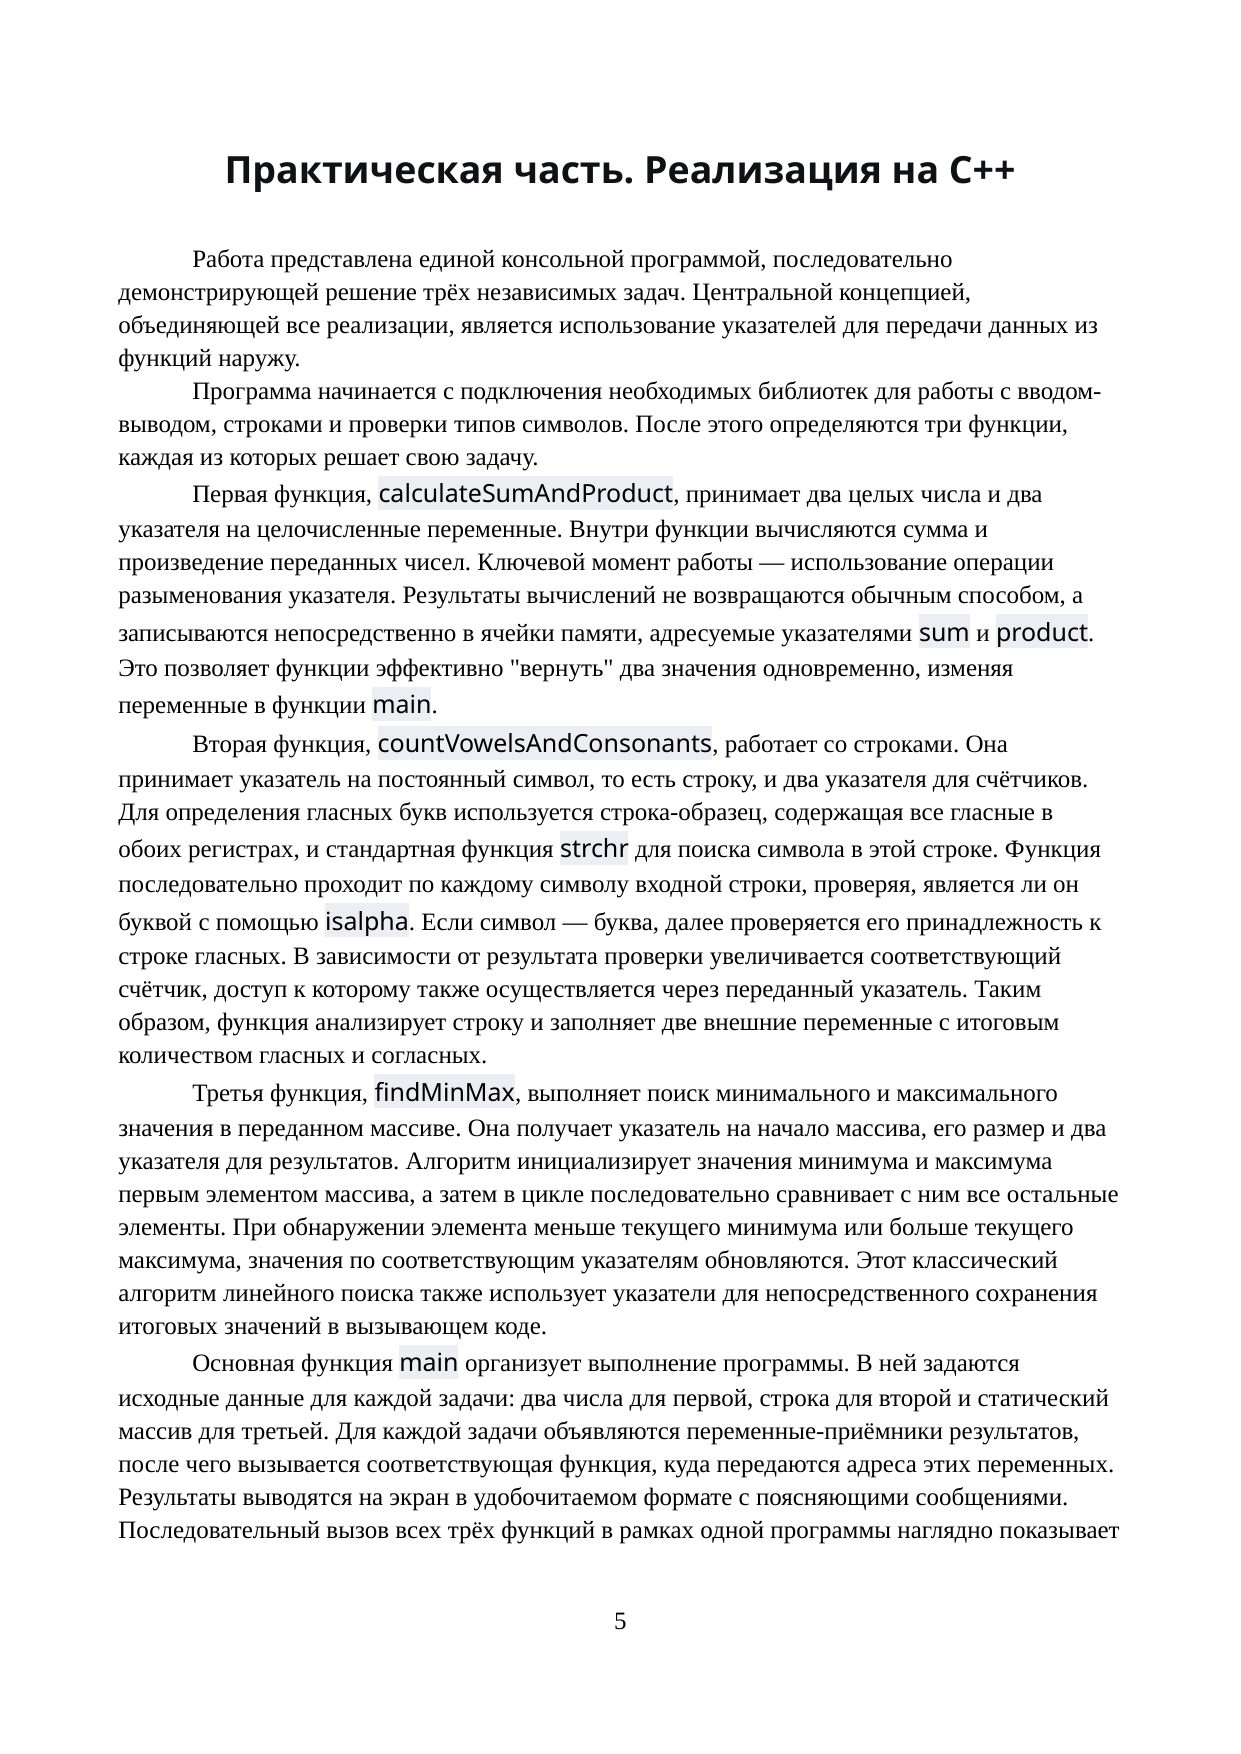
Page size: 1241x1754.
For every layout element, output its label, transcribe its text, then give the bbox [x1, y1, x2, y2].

subtitle Практическая часть. Реализация на C++ [118, 143, 1122, 194]
text Работа представлена единой консольной программой, последовательно демонстрирующей решение трёх независимых задач. Центральной концепцией, объединяющей все реализации, является использование указателей для передачи данных из функций наружу. Программа начинается с подключения необходимых библиотек для работы с вводом-выводом, строками и проверки типов символов. После этого определяются три функции, каждая из которых решает свою задачу. Первая функция, calculateSumAndProduct, принимает два целых числа и два указателя на целочисленные переменные. Внутри функции вычисляются сумма и произведение переданных чисел. Ключевой момент работы — использование операции разыменования указателя. Результаты вычислений не возвращаются обычным способом, а записываются непосредственно в ячейки памяти, адресуемые указателями sum и product. Это позволяет функции эффективно "вернуть" два значения одновременно, изменяя переменные в функции main. Вторая функция, countVowelsAndConsonants, работает со строками. Она принимает указатель на постоянный символ, то есть строку, и два указателя для счётчиков. Для определения гласных букв используется строка-образец, содержащая все гласные в обоих регистрах, и стандартная функция strchr для поиска символа в этой строке. Функция последовательно проходит по каждому символу входной строки, проверяя, является ли он буквой с помощью isalpha. Если символ — буква, далее проверяется его принадлежность к строке гласных. В зависимости от результата проверки увеличивается соответствующий счётчик, доступ к которому также осуществляется через переданный указатель. Таким образом, функция анализирует строку и заполняет две внешние переменные с итоговым количеством гласных и согласных. Третья функция, findMinMax, выполняет поиск минимального и максимального значения в переданном массиве. Она получает указатель на начало массива, его размер и два указателя для результатов. Алгоритм инициализирует значения минимума и максимума первым элементом массива, а затем в цикле последовательно сравнивает с ним все остальные элементы. При обнаружении элемента меньше текущего минимума или больше текущего максимума, значения по соответствующим указателям обновляются. Этот классический алгоритм линейного поиска также использует указатели для непосредственного сохранения итоговых значений в вызывающем коде. Основная функция main организует выполнение программы. В ней задаются исходные данные для каждой задачи: два числа для первой, строка для второй и статический массив для третьей. Для каждой задачи объявляются переменные-приёмники результатов, после чего вызывается соответствующая функция, куда передаются адреса этих переменных. Результаты выводятся на экран в удобочитаемом формате с поясняющими сообщениями. Последовательный вызов всех трёх функций в рамках одной программы наглядно показывает [118, 244, 1122, 1544]
